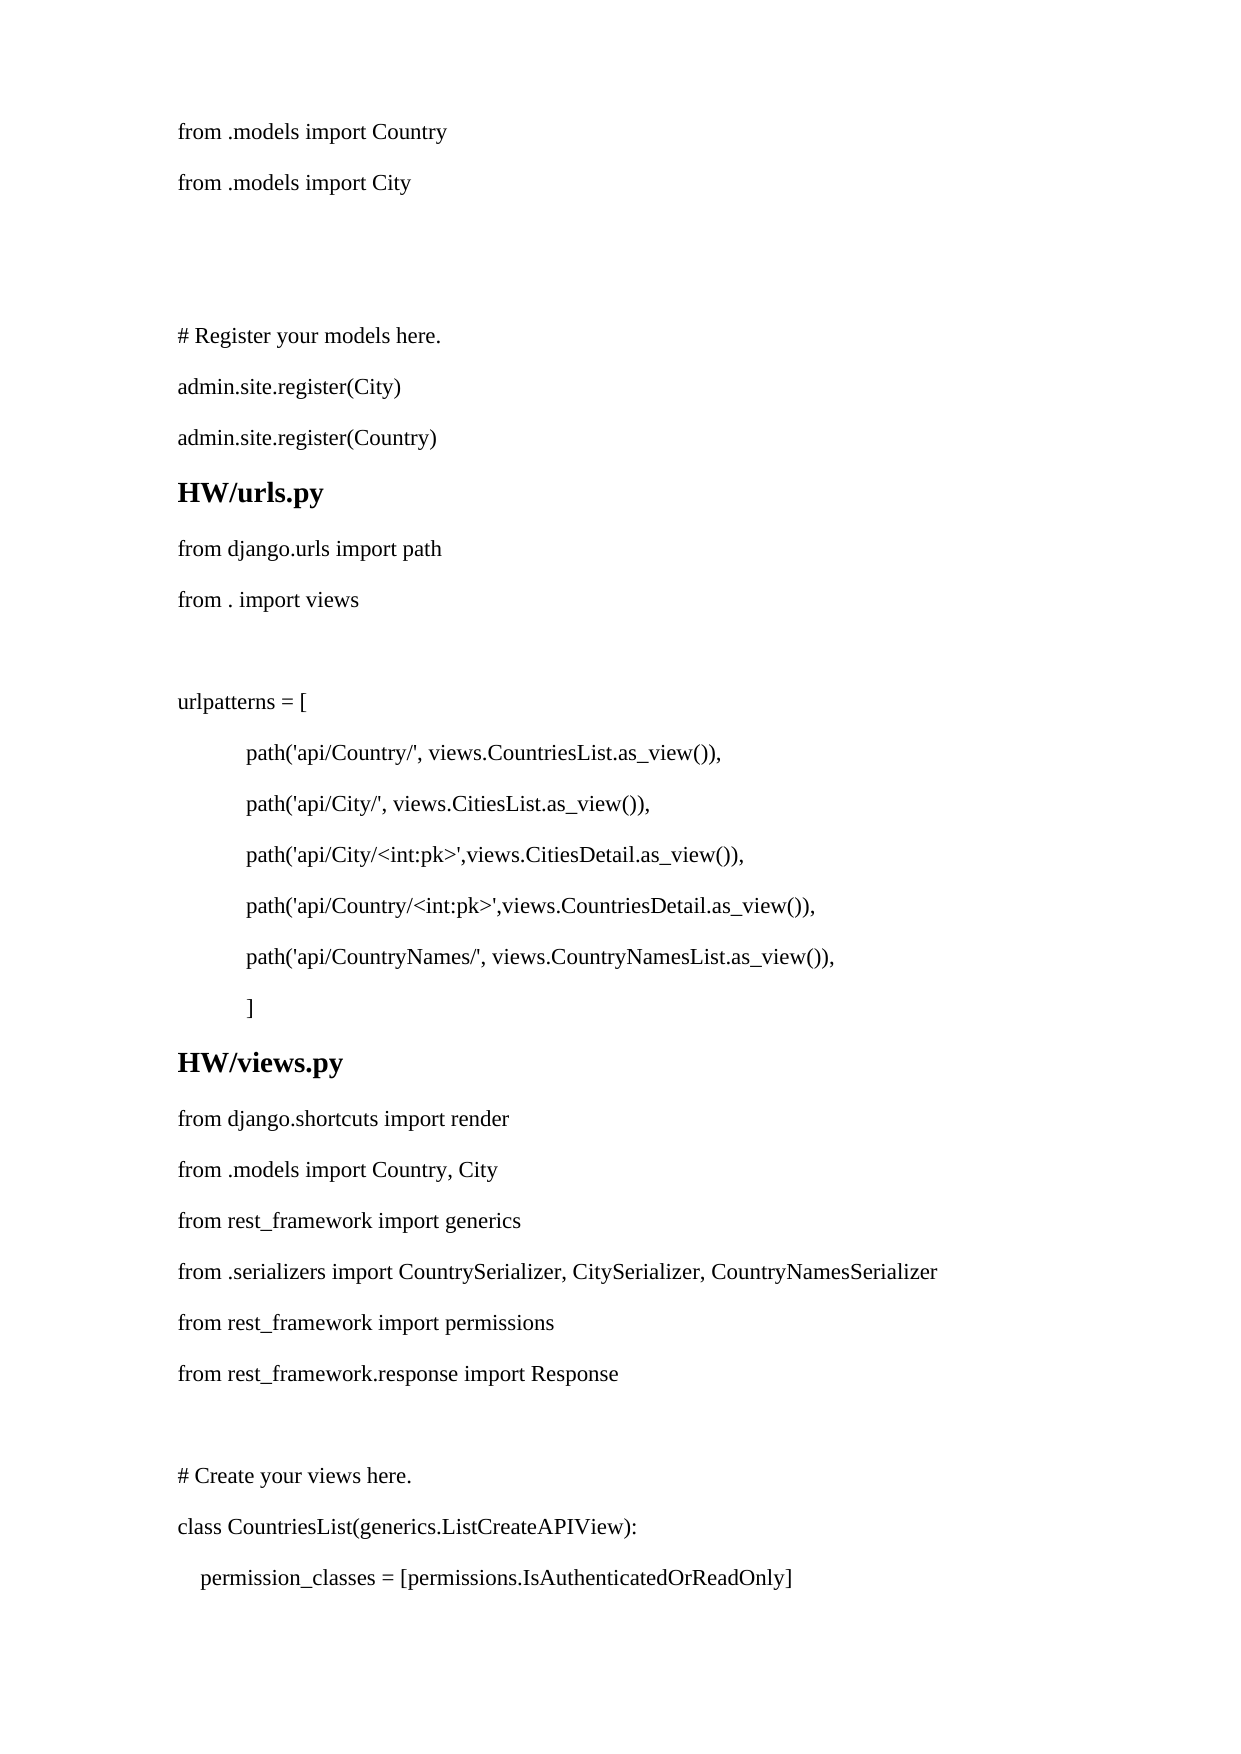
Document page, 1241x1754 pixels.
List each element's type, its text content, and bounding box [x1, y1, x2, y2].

text permission_classes = [permissions.IsAuthenticatedOrReadOnly] [177, 1564, 1152, 1590]
text HW/views.py [177, 1045, 1152, 1079]
text path('api/Country/', views.CountriesList.as_view()), [177, 739, 1152, 765]
text from .models import City [177, 169, 1152, 196]
text path('api/City/<int:pk>',views.CitiesDetail.as_view()), [177, 841, 1152, 867]
text from .models import Country, City [177, 1156, 1152, 1182]
text path('api/Country/<int:pk>',views.CountriesDetail.as_view()), [177, 892, 1152, 918]
text # Create your views here. [177, 1462, 1152, 1488]
text admin.site.register(City) [177, 373, 1152, 400]
text from .serializers import CountrySerializer, CitySerializer, CountryNamesSerializer [177, 1258, 1152, 1284]
text path('api/CountryNames/', views.CountryNamesList.as_view()), [177, 943, 1152, 969]
text admin.site.register(Country) [177, 424, 1152, 451]
text from django.shortcuts import render [177, 1104, 1152, 1131]
text urlpatterns = [ [177, 688, 1152, 714]
text from . import views [177, 586, 1152, 612]
text path('api/City/', views.CitiesList.as_view()), [177, 790, 1152, 816]
text class CountriesList(generics.ListCreateAPIView): [177, 1513, 1152, 1539]
text from rest_framework import permissions [177, 1309, 1152, 1335]
text from rest_framework import generics [177, 1207, 1152, 1233]
text from django.urls import path [177, 535, 1152, 561]
text ] [177, 994, 1152, 1021]
text HW/urls.py [177, 475, 1152, 509]
text from .models import Country [177, 118, 1152, 144]
text from rest_framework.response import Response [177, 1360, 1152, 1386]
text # Register your models here. [177, 322, 1152, 349]
